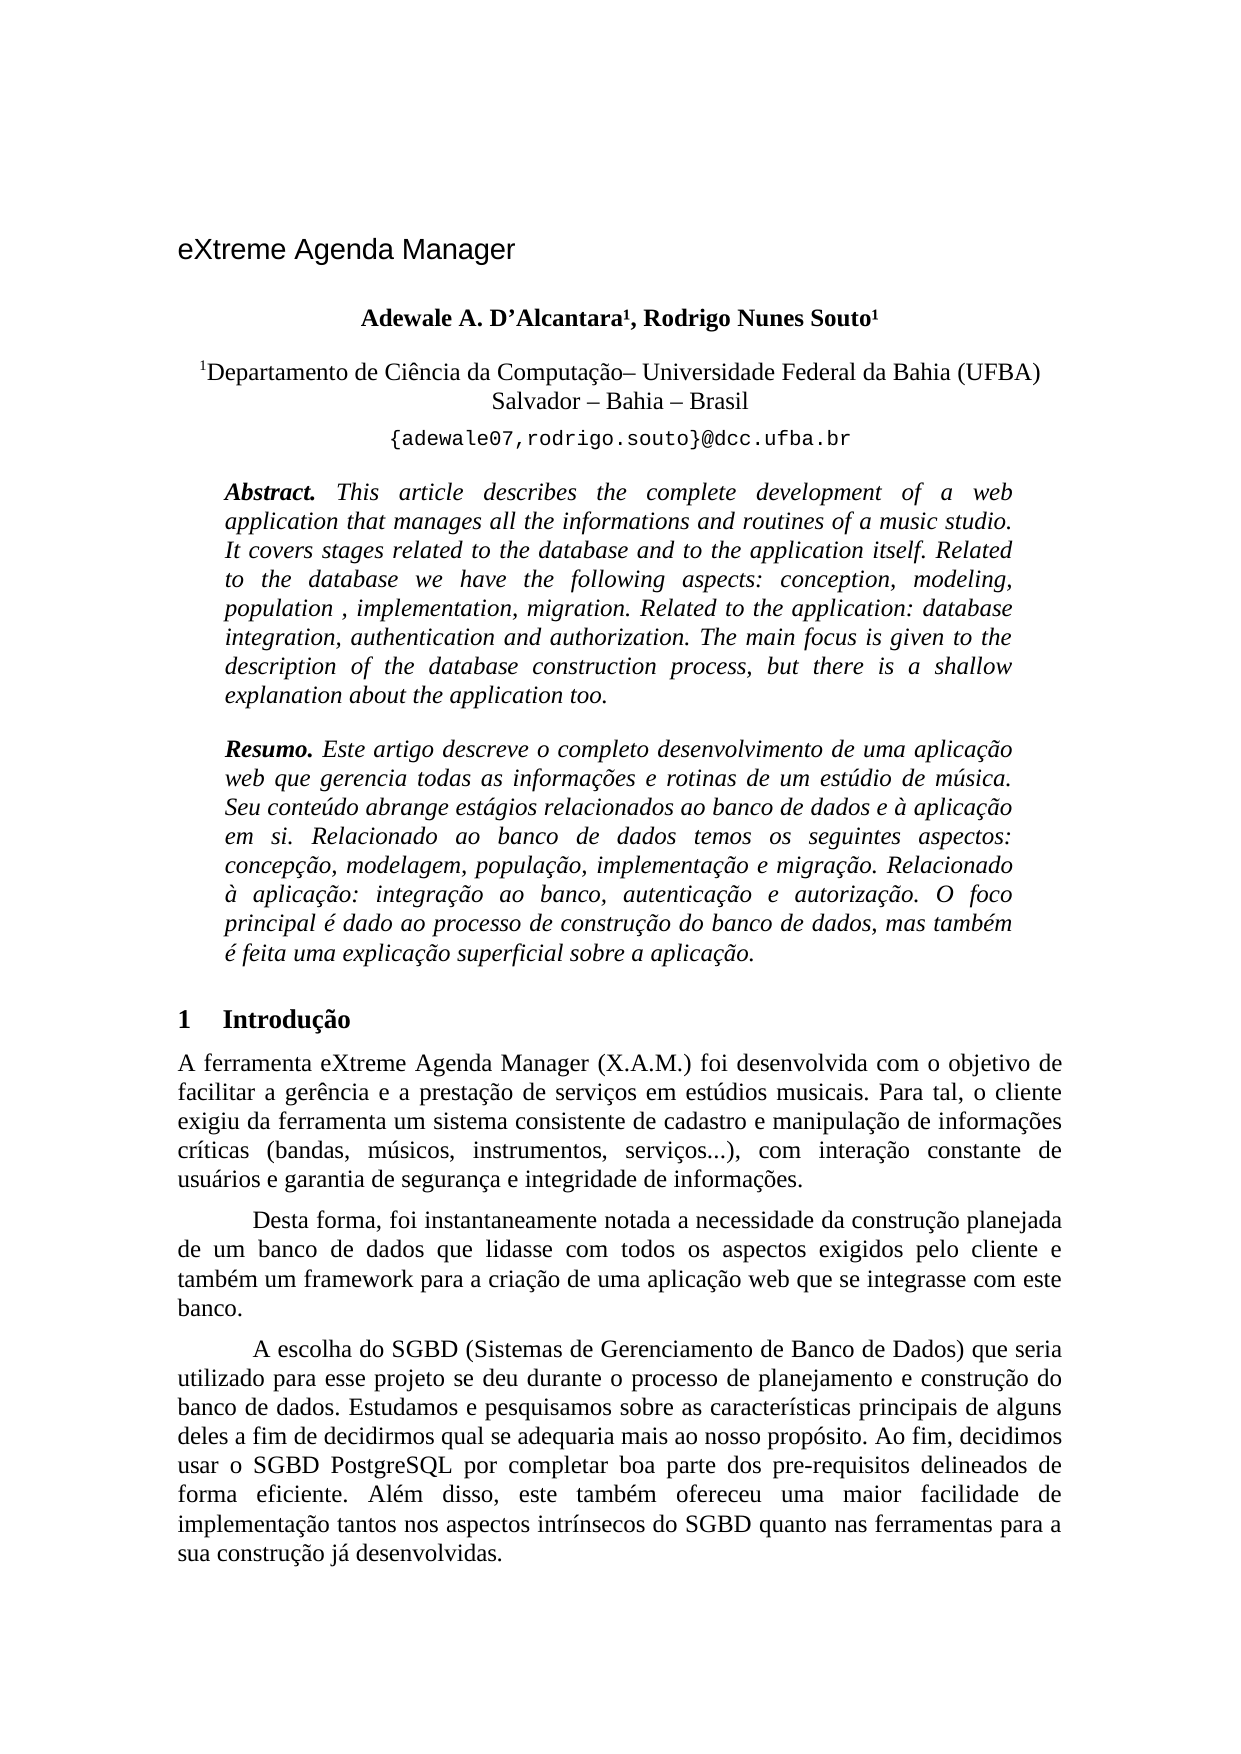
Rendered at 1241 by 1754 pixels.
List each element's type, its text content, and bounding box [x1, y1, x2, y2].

text Desta forma, foi instantaneamente notada a necessidade da construção planejada de um banco de dados que lidasse com todos os aspectos exigidos pelo cliente e também um framework para a criação de uma aplicação web que se integrasse com este banco. [177, 1205, 1063, 1322]
text Resumo. Este artigo descreve o completo desenvolvimento de uma aplicação web que gerencia todas as informações e rotinas de um estúdio de música. Seu conteúdo abrange estágios relacionados ao banco de dados e à aplicação em si. Relacionado ao banco de dados temos os seguintes aspectos: concepção, modelagem, população, implementação e migração. Relacionado à aplicação: integração ao banco, autenticação e autorização. O foco principal é dado ao processo de construção do banco de dados, mas também é feita uma explicação superficial sobre a aplicação. [224, 734, 1016, 966]
text A escolha do SGBD (Sistemas de Gerenciamento de Banco de Dados) que seria utilizado para esse projeto se deu durante o processo de planejamento e construção do banco de dados. Estudamos e pesquisamos sobre as características principais de alguns deles a fim de decidirmos qual se adequaria mais ao nosso propósito. Ao fim, decidimos usar o SGBD PostgreSQL por completar boa parte dos pre-requisitos delineados de forma eficiente. Além disso, este também ofereceu uma maior facilidade de implementação tantos nos aspectos intrínsecos do SGBD quanto nas ferramentas para a sua construção já desenvolvidas. [177, 1334, 1063, 1567]
text Adewale A. D’Alcantara¹, Rodrigo Nunes Souto¹ [177, 303, 1063, 332]
text 1Departamento de Ciência da Computação– Universidade Federal da Bahia (UFBA) Salvador – Bahia – Brasil [177, 357, 1063, 415]
title eXtreme Agenda Manager [177, 232, 1063, 265]
subtitle Introdução [177, 1004, 1063, 1035]
text Abstract. This article describes the complete development of a web application that manages all the informations and routines of a music studio. It covers stages related to the database and to the application itself. Related to the database we have the following aspects: conception, modeling, population , implementation, migration. Related to the application: database integration, authentication and authorization. The main focus is given to the description of the database construction process, but there is a shallow explanation about the application too. [224, 476, 1016, 709]
text A ferramenta eXtreme Agenda Manager (X.A.M.) foi desenvolvida com o objetivo de facilitar a gerência e a prestação de serviços em estúdios musicais. Para tal, o cliente exigiu da ferramenta um sistema consistente de cadastro e manipulação de informações críticas (bandas, músicos, instrumentos, serviços...), com interação constante de usuários e garantia de segurança e integridade de informações. [177, 1047, 1063, 1193]
text {adewale07,rodrigo.souto}@dcc.ufba.br [177, 427, 1063, 451]
